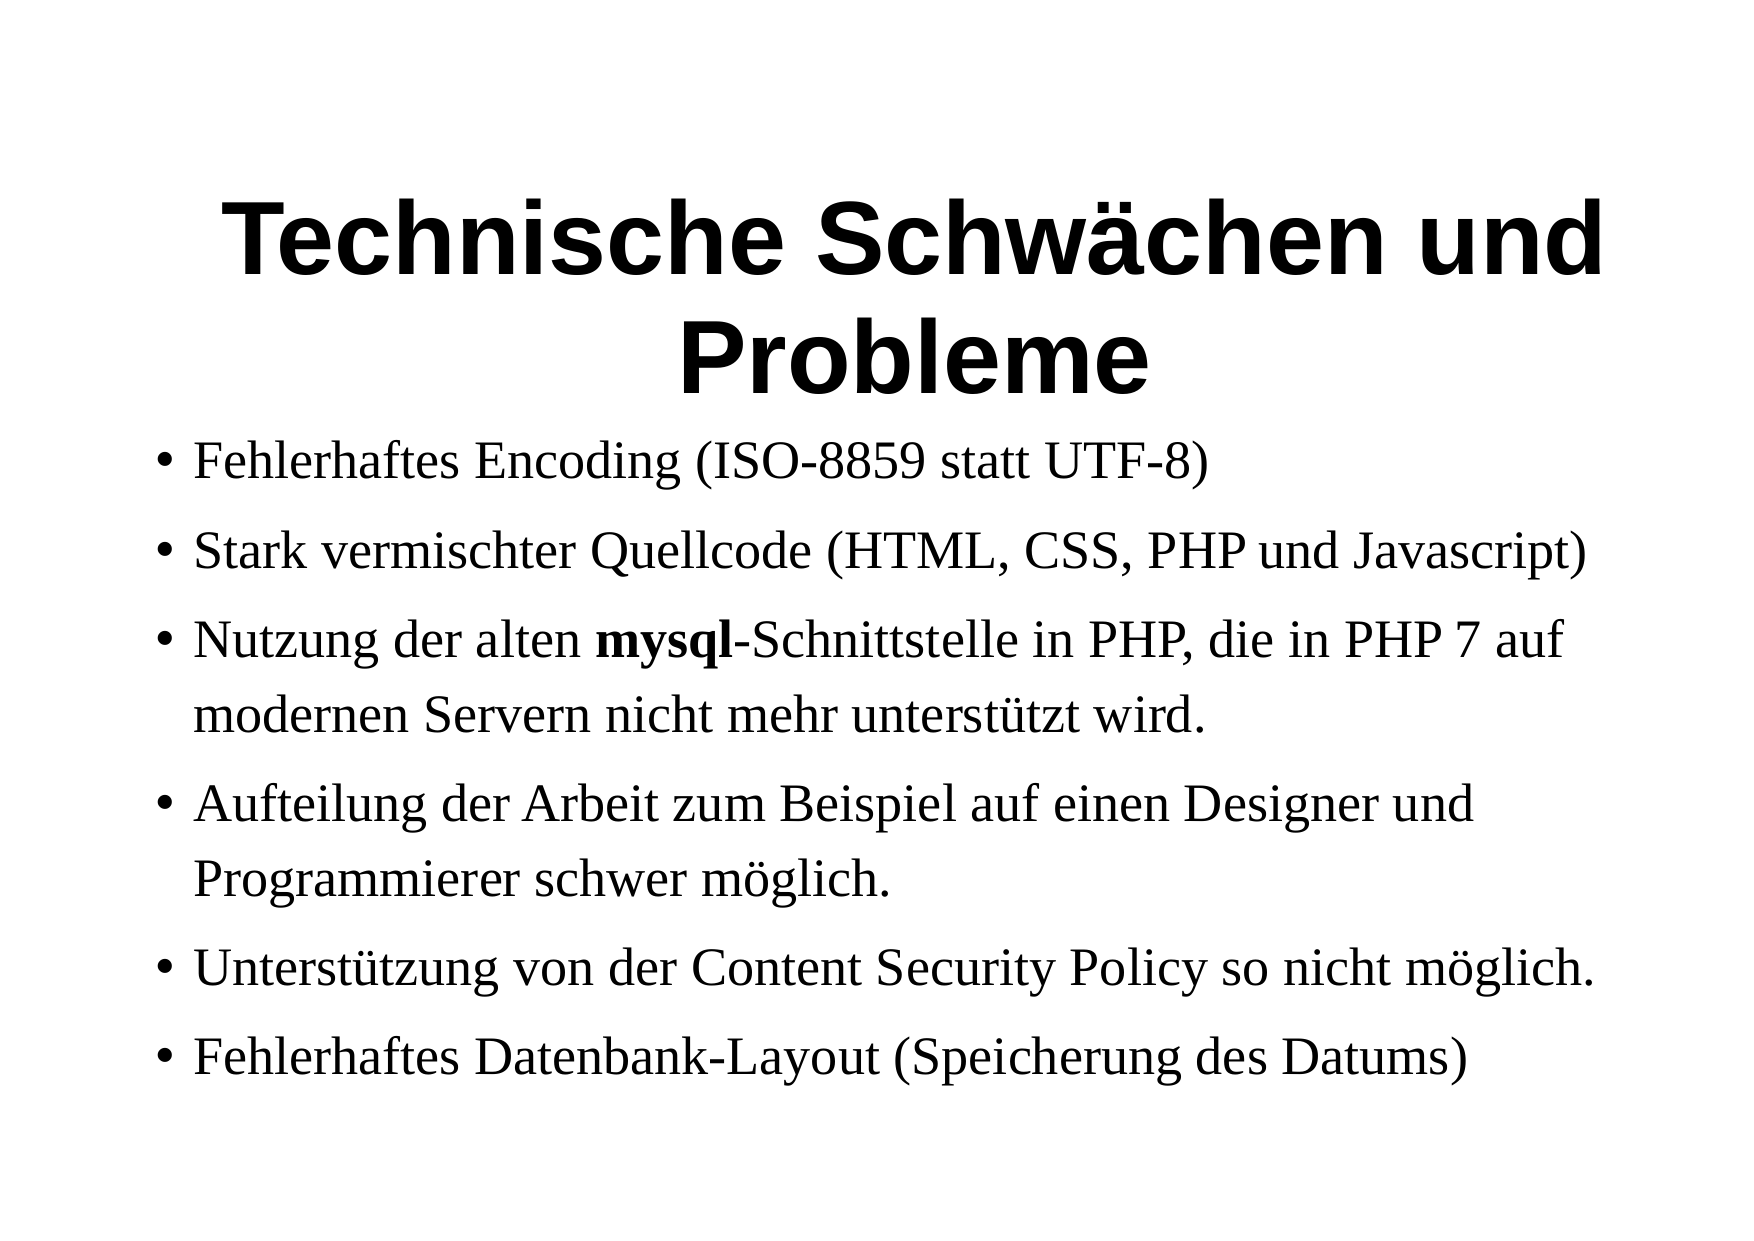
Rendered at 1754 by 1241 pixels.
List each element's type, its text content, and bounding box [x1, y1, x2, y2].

list Stark vermischter Quellcode (HTML, CSS, PHP und Javascript) [156, 518, 1636, 580]
list Unterstützung von der Content Security Policy so nicht möglich. [156, 935, 1636, 997]
list Aufteilung der Arbeit zum Beispiel auf einen Designer und Programmierer schwer möglich. [156, 771, 1636, 908]
list Nutzung der alten mysql-Schnittstelle in PHP, die in PHP 7 auf modernen Servern nicht mehr unterstützt wird. [156, 607, 1636, 744]
list Fehlerhaftes Encoding (ISO-8859 statt UTF-8) [156, 428, 1636, 491]
list Fehlerhaftes Datenbank-Layout (Speicherung des Datums) [156, 1024, 1636, 1086]
title Technische Schwächen und Probleme [156, 176, 1636, 416]
